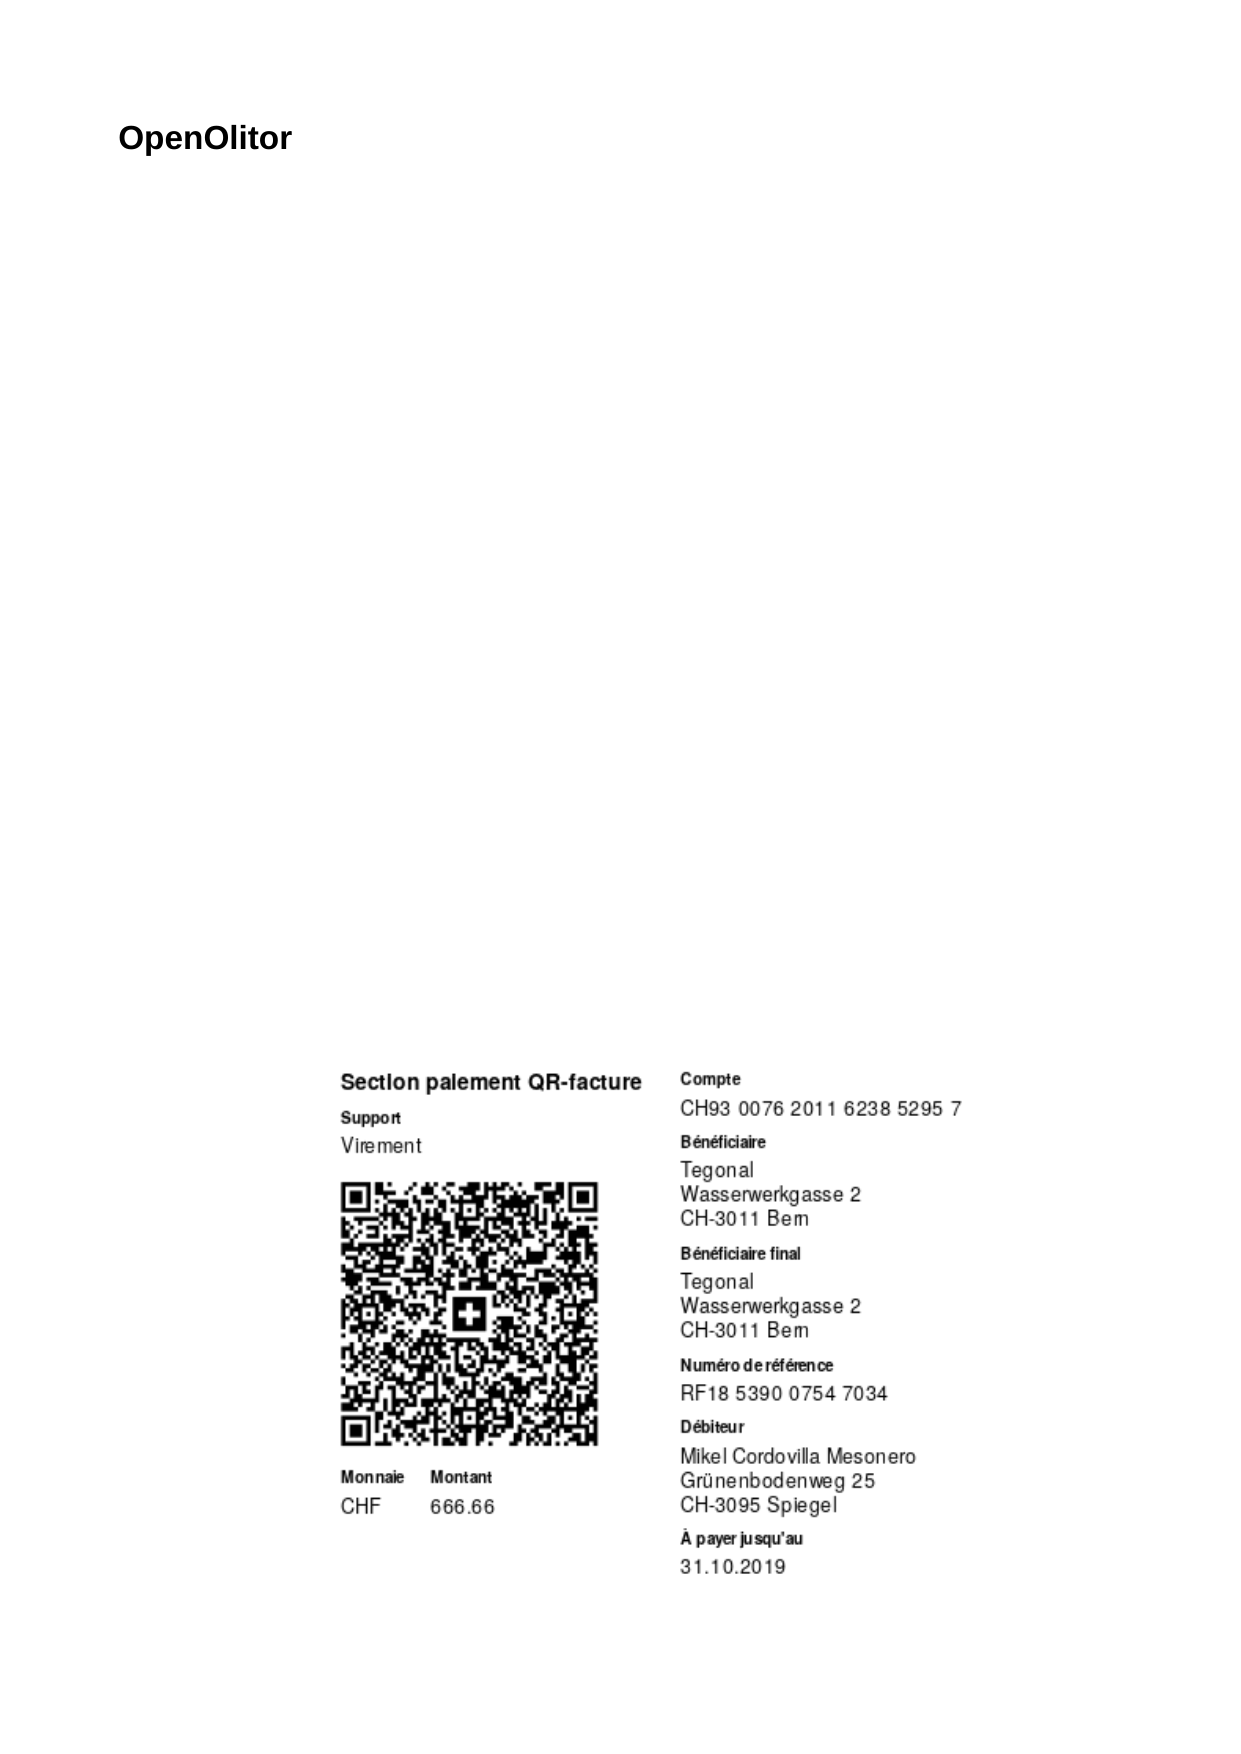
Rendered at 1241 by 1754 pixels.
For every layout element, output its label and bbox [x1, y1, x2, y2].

picture [297, 1027, 1124, 1629]
